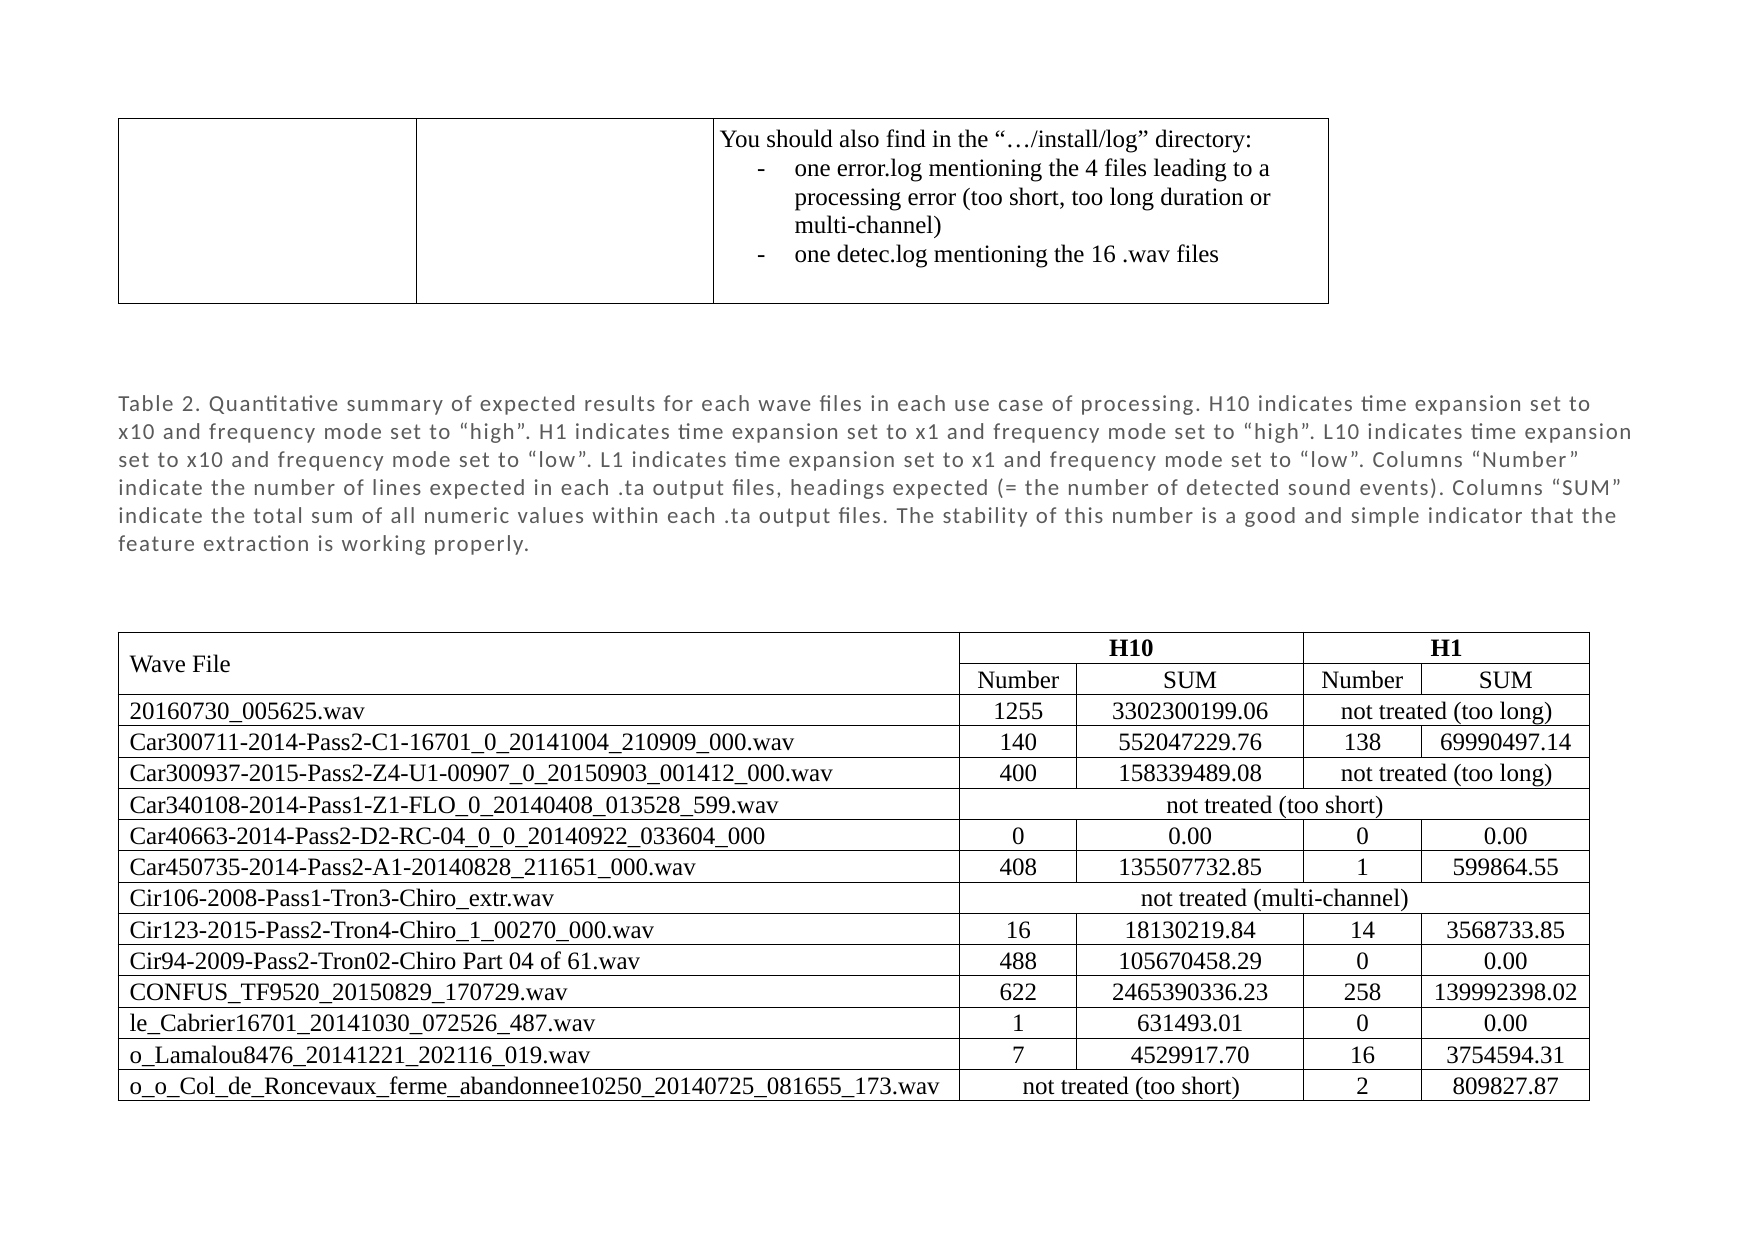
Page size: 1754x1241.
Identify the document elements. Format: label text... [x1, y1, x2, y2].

table_cell Cir106-2008-Pass1-Tron3-Chiro_extr.wav [119, 883, 959, 913]
table_cell 1255 [960, 695, 1076, 725]
table_cell 408 [960, 851, 1076, 882]
table_cell 139992398.02 [1422, 976, 1589, 1007]
table_cell 488 [960, 945, 1076, 975]
table_cell 0.00 [1422, 820, 1589, 850]
table_header H1 [1304, 633, 1589, 663]
table_cell SUM [1422, 664, 1589, 694]
table_cell 0.00 [1422, 945, 1589, 975]
table_cell 20160730_005625.wav [119, 695, 959, 725]
table_cell Number [1304, 664, 1421, 694]
table_cell 0 [1304, 1008, 1421, 1038]
table_header Wave File [119, 633, 959, 694]
table_cell 14 [1304, 914, 1421, 944]
table_cell not treated (too long) [1304, 758, 1589, 788]
table_cell le_Cabrier16701_20141030_072526_487.wav [119, 1008, 959, 1038]
table_cell not treated (multi-channel) [960, 883, 1589, 913]
table_cell 809827.87 [1422, 1070, 1589, 1100]
table_cell [119, 119, 416, 303]
table_cell o_Lamalou8476_20141221_202116_019.wav [119, 1039, 959, 1069]
table_cell Car40663-2014-Pass2-D2-RC-04_0_0_20140922_033604_000 [119, 820, 959, 850]
table_cell Car300937-2015-Pass2-Z4-U1-00907_0_20150903_001412_000.wav [119, 758, 959, 788]
table_cell 622 [960, 976, 1076, 1007]
table_cell Car300711-2014-Pass2-C1-16701_0_20141004_210909_000.wav [119, 726, 959, 757]
table_cell 4529917.70 [1077, 1039, 1303, 1069]
table_cell CONFUS_TF9520_20150829_170729.wav [119, 976, 959, 1007]
table_cell 138 [1304, 726, 1421, 757]
table_cell 0 [1304, 945, 1421, 975]
table_cell 0.00 [1077, 820, 1303, 850]
table_cell 552047229.76 [1077, 726, 1303, 757]
table_cell 158339489.08 [1077, 758, 1303, 788]
table_cell You should also find in the “…/install/log” directory: one error.log mentioning the 4 files leading to a processing error (too short, too long duration or multi-channel) one detec.log mentioning the 16 .wav files [714, 119, 1328, 303]
table_cell 7 [960, 1039, 1076, 1069]
table_cell not treated (too short) [960, 789, 1589, 819]
table_cell 0.00 [1422, 1008, 1589, 1038]
table_cell not treated (too long) [1304, 695, 1589, 725]
table_cell 0 [1304, 820, 1421, 850]
table_cell 1 [1304, 851, 1421, 882]
table_cell 16 [1304, 1039, 1421, 1069]
table_cell 18130219.84 [1077, 914, 1303, 944]
table_header H10 [960, 633, 1303, 663]
table_cell not treated (too short) [960, 1070, 1303, 1100]
table_cell 135507732.85 [1077, 851, 1303, 882]
table_cell Number [960, 664, 1076, 694]
table_cell 2465390336.23 [1077, 976, 1303, 1007]
table_cell 631493.01 [1077, 1008, 1303, 1038]
table_cell 0 [960, 820, 1076, 850]
table_cell Car450735-2014-Pass2-A1-20140828_211651_000.wav [119, 851, 959, 882]
table_cell 3568733.85 [1422, 914, 1589, 944]
table_cell 3754594.31 [1422, 1039, 1589, 1069]
text Table 2. Quantitative summary of expected results for each wave files in each use case of processing. H10 indicates time expansion set to x10 and frequency mode set to “high”. H1 indicates time expansion set to x1 and frequency mode set to “high”. L10 indicates time expansion set to x10 and frequency mode set to “low”. L1 indicates time expansion set to x1 and frequency mode set to “low”. Columns “Number” indicate the number of lines expected in each .ta output files, headings expected (= the number of detected sound events). Columns “SUM” indicate the total sum of all numeric values within each .ta output files. The stability of this number is a good and simple indicator that the feature extraction is working properly. [118, 389, 1636, 557]
table_cell 140 [960, 726, 1076, 757]
table_cell 3302300199.06 [1077, 695, 1303, 725]
table_cell 105670458.29 [1077, 945, 1303, 975]
table_cell 2 [1304, 1070, 1421, 1100]
table_cell 1 [960, 1008, 1076, 1038]
table_cell 599864.55 [1422, 851, 1589, 882]
table_cell 258 [1304, 976, 1421, 1007]
table_cell 16 [960, 914, 1076, 944]
table_cell o_o_Col_de_Roncevaux_ferme_abandonnee10250_20140725_081655_173.wav [119, 1070, 959, 1100]
table_cell Cir123-2015-Pass2-Tron4-Chiro_1_00270_000.wav [119, 914, 959, 944]
table_cell [417, 119, 713, 303]
table_cell Car340108-2014-Pass1-Z1-FLO_0_20140408_013528_599.wav [119, 789, 959, 819]
table_cell Cir94-2009-Pass2-Tron02-Chiro Part 04 of 61.wav [119, 945, 959, 975]
table_cell SUM [1077, 664, 1303, 694]
table_cell 69990497.14 [1422, 726, 1589, 757]
table_cell 400 [960, 758, 1076, 788]
